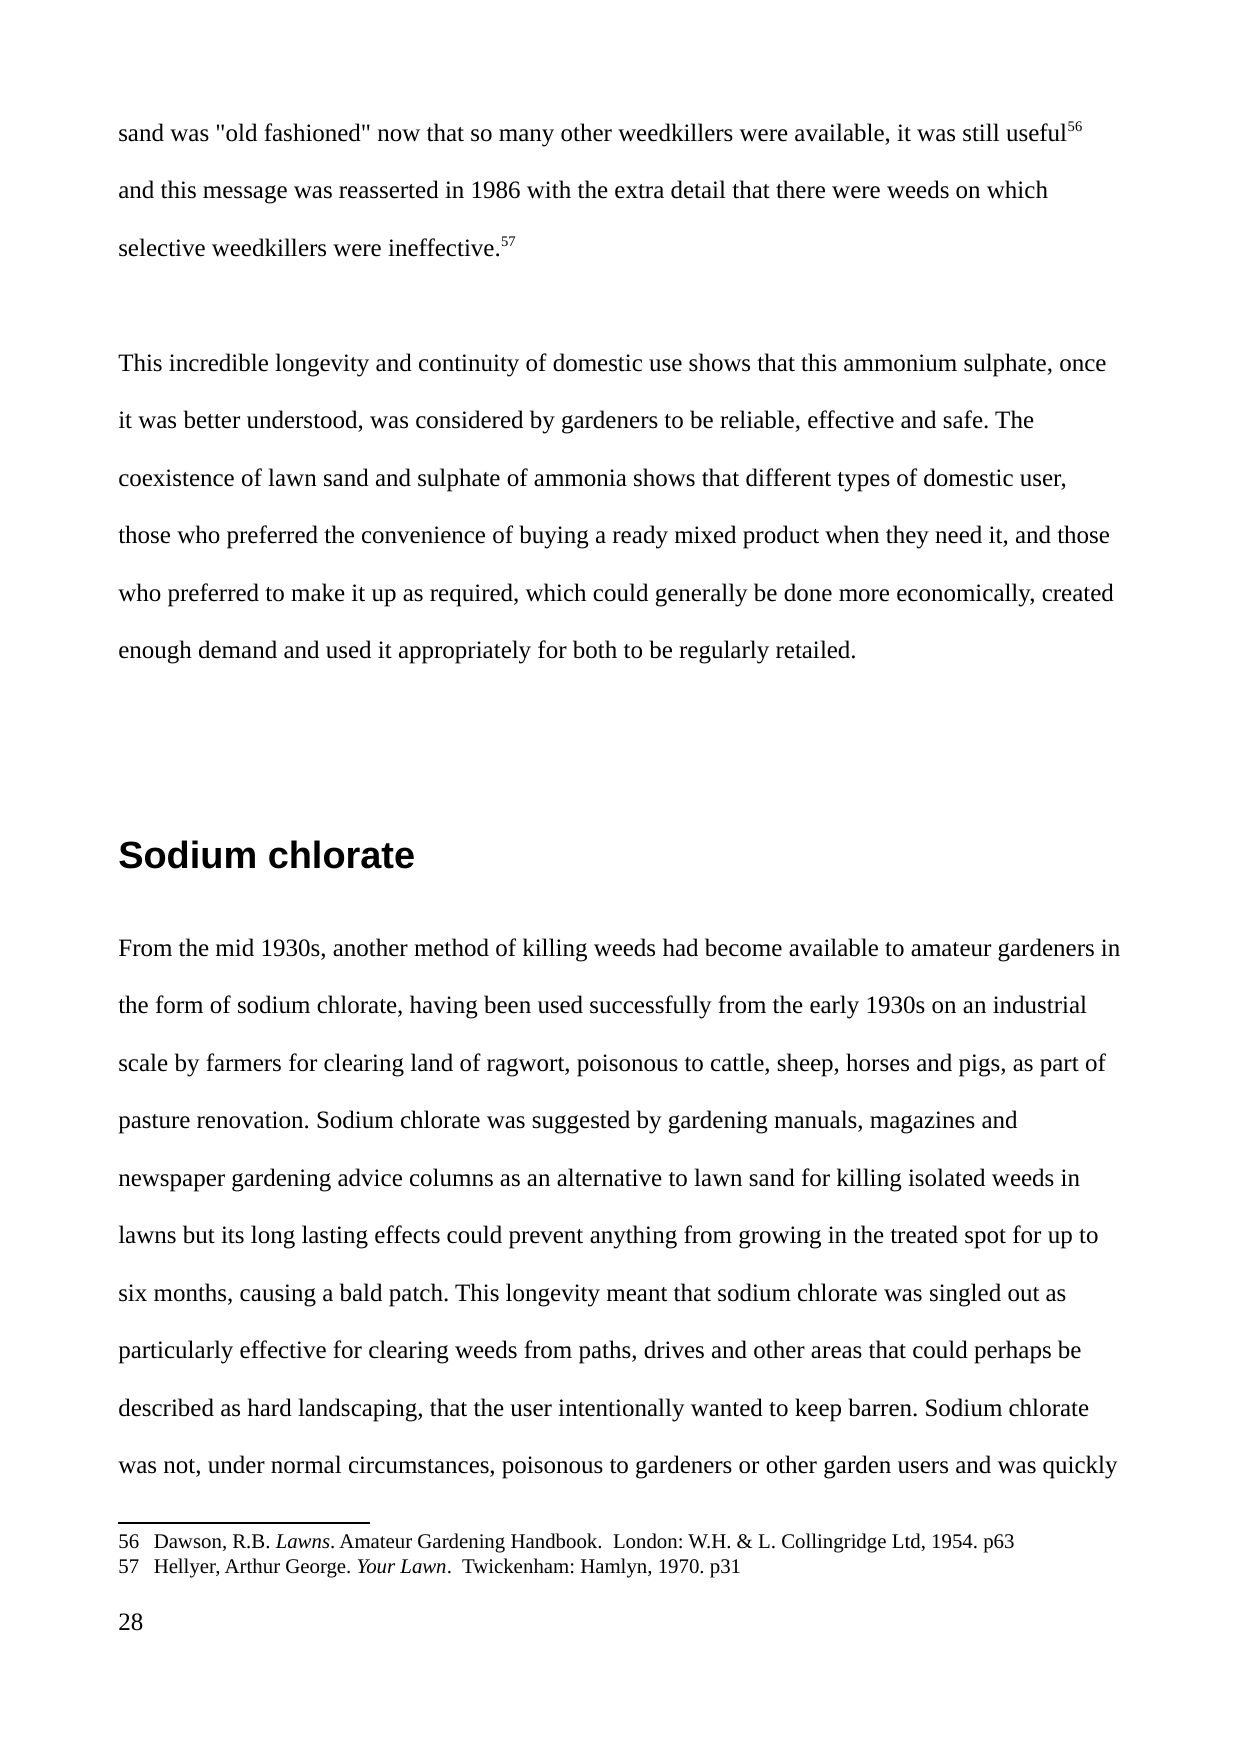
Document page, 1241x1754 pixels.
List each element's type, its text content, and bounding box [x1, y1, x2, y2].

subtitle Sodium chlorate [118, 833, 1122, 877]
text Hellyer, Arthur George. Your Lawn. Twickenham: Hamlyn, 1970. p31 [118, 1553, 1122, 1578]
text This incredible longevity and continuity of domestic use shows that this ammonium sulphate, once it was better understood, was considered by gardeners to be reliable, effective and safe. The coexistence of lawn sand and sulphate of ammonia shows that different types of domestic user, those who preferred the convenience of buying a ready mixed product when they need it, and those who preferred to make it up as required, which could generally be done more economically, created enough demand and used it appropriately for both to be regularly retailed. [118, 348, 1122, 664]
text sand was "old fashioned" now that so many other weedkillers were available, it was still useful and this message was reasserted in 1986 with the extra detail that there were weeds on which selective weedkillers were ineffective. [118, 118, 1122, 262]
text Dawson, R.B. Lawns. Amateur Gardening Handbook. London: W.H. & L. Collingridge Ltd, 1954. p63 [118, 1529, 1122, 1553]
text From the mid 1930s, another method of killing weeds had become available to amateur gardeners in the form of sodium chlorate, having been used successfully from the early 1930s on an industrial scale by farmers for clearing land of ragwort, poisonous to cattle, sheep, horses and pigs, as part of pasture renovation. Sodium chlorate was suggested by gardening manuals, magazines and newspaper gardening advice columns as an alternative to lawn sand for killing isolated weeds in lawns but its long lasting effects could prevent anything from growing in the treated spot for up to six months, causing a bald patch. This longevity meant that sodium chlorate was singled out as particularly effective for clearing weeds from paths, drives and other areas that could perhaps be described as hard landscaping, that the user intentionally wanted to keep barren. Sodium chlorate was not, under normal circumstances, poisonous to gardeners or other garden users and was quickly [118, 933, 1122, 1479]
